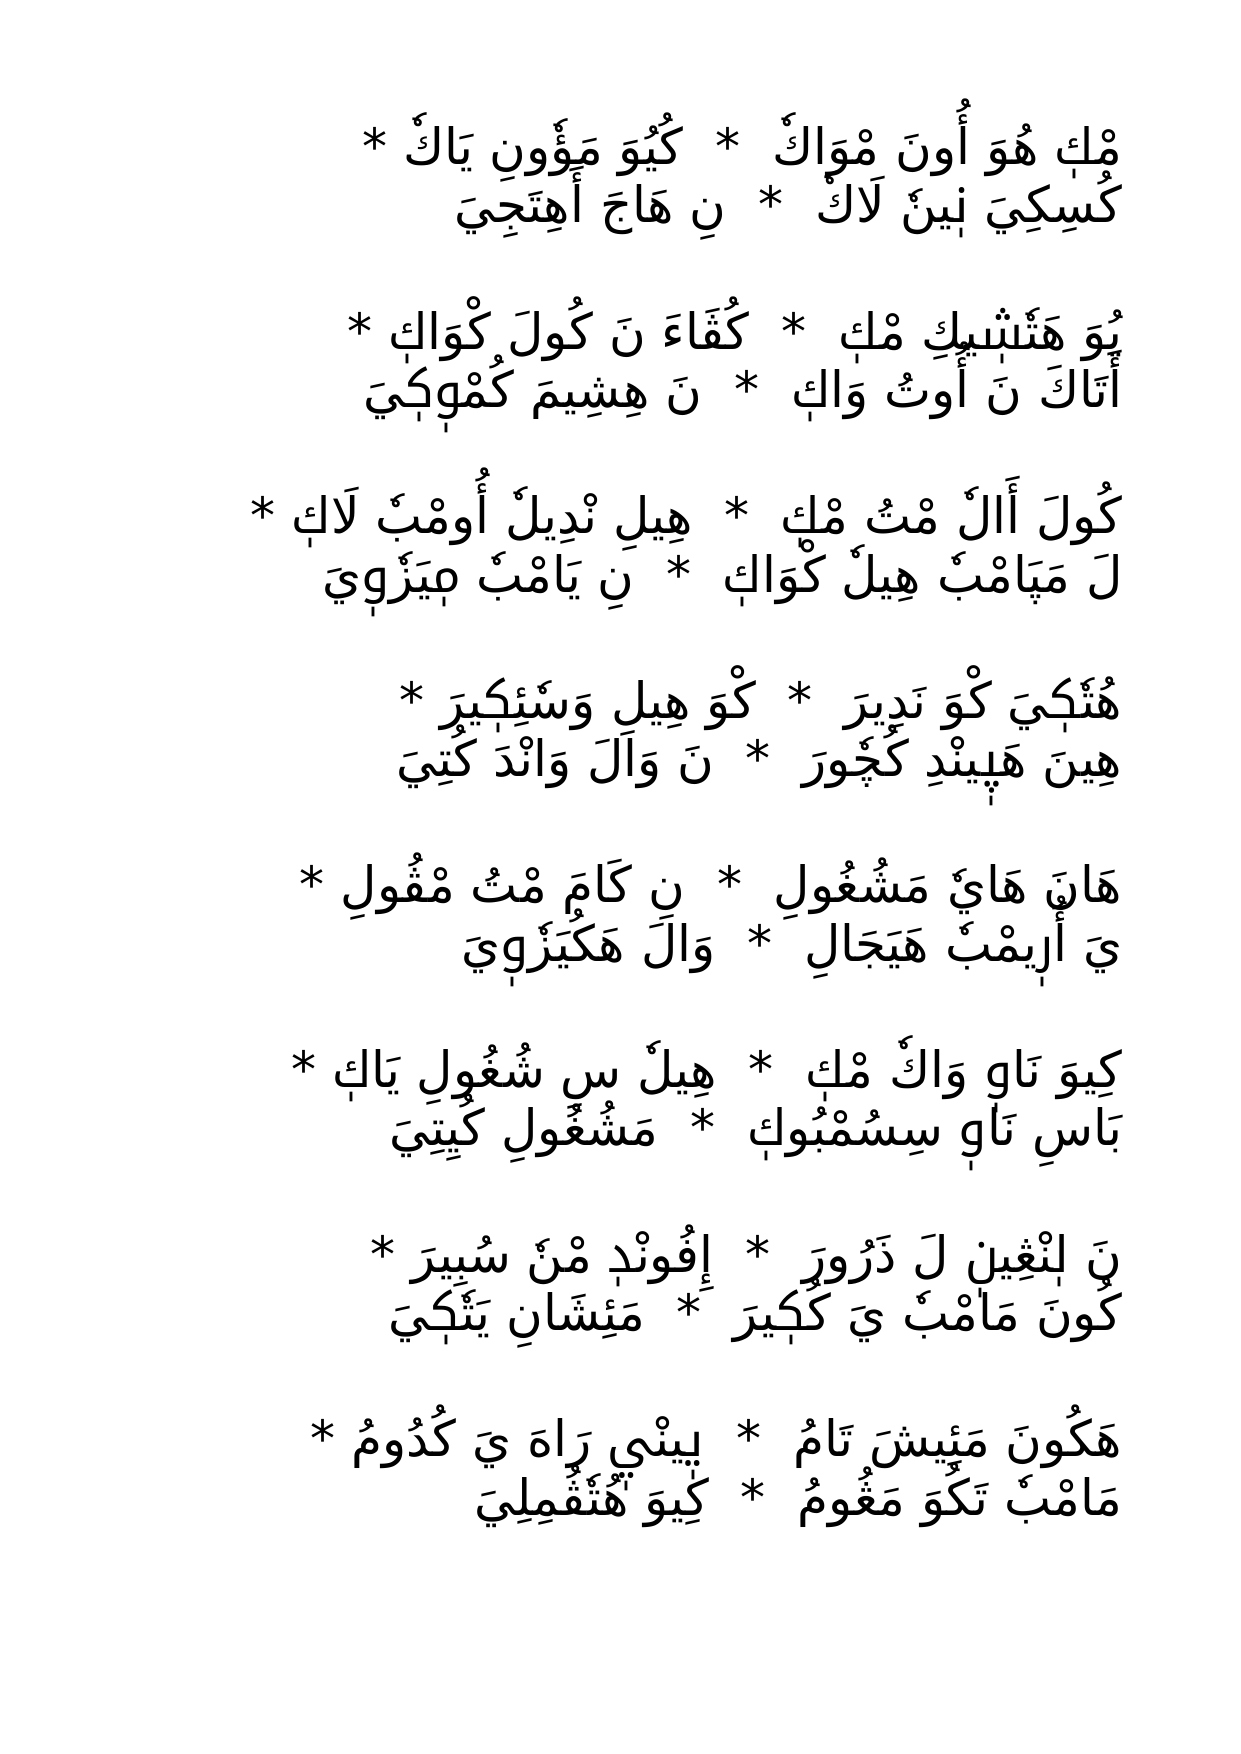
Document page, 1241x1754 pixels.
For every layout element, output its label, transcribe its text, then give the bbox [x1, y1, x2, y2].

text كِيوَ نَاوٖ وَاكٗ مْكٖ * هِيلٗ سِ شُغُولِ يَاكٖ * [118, 1041, 1122, 1099]
text مْكٖ هُوَ أُونَ مْوَاكٗ * كُيُوَ مَؤٗونِ يَاكٗ * [118, 118, 1122, 176]
text هَكُونَ مَئِيشَ تَامُ * يٖينْيٖ رَاهَ يَ كُدُومُ * [118, 1410, 1122, 1468]
text بَاسِ نَاوٖ سِسُمْبُوكٖ * مَشُغُولِ كُيِتِيَ [118, 1099, 1122, 1157]
text أَتَاكَ نَ أُوتُ وَاكٖ * نَ هِشِيمَ كُمْوٖكٖيَ [118, 361, 1122, 419]
text يَ أُرٖيمْبٗ هَيَجَالِ * وَالَ هَكُيَزٗوٖيَ [118, 915, 1122, 973]
text هَانَ هَايٗ مَشُغُولِ * نِ كَامَ مْتُ مْڤُولِ * [118, 856, 1122, 915]
text هُتٗكٖيَ كْوَ نَدِيرَ * كْوَ هِيلِ وَسٗئِكٖيرَ * [118, 672, 1122, 730]
text كُولَ أَالٗ مْتُ مْكٖ * هِيلِ نْدِيلٗ أُومْبٗ لَاكٖ * [118, 487, 1122, 546]
text هِينَ هَپٖينْدِ كُچٗورَ * نَ وَالَ وَانْدَ كُتِيَ [118, 730, 1122, 788]
text مَامْبٗ تَكُوَ مَڠُومُ * كِيوَ هُتٗڤُمِلِيَ [118, 1468, 1122, 1527]
text كُونَ مَامْبٗ يَ كُكٖيرَ * مَئِشَانِ يَتٗكٖيَ [118, 1284, 1122, 1342]
text كُسِكِيَ نٖينٗ لَاكٗ * نِ هَاجَ أَهِتَجِيَ [118, 176, 1122, 234]
text نَ لٖنْڠِينٖ لَ ذَرُورَ * إِفُونْدٖ مْنٗ سُبِيرَ * [118, 1226, 1122, 1284]
text لَ مَپَامْبٗ هِيلٗ كْوَاكٖ * نِ يَامْبٗ مٖيَزٗوٖيَ [118, 546, 1122, 604]
text يُوَ هَتٗشٖيكِ مْكٖ * كُڤَاءَ نَ كُولَ كْوَاكٖ * [118, 303, 1122, 361]
